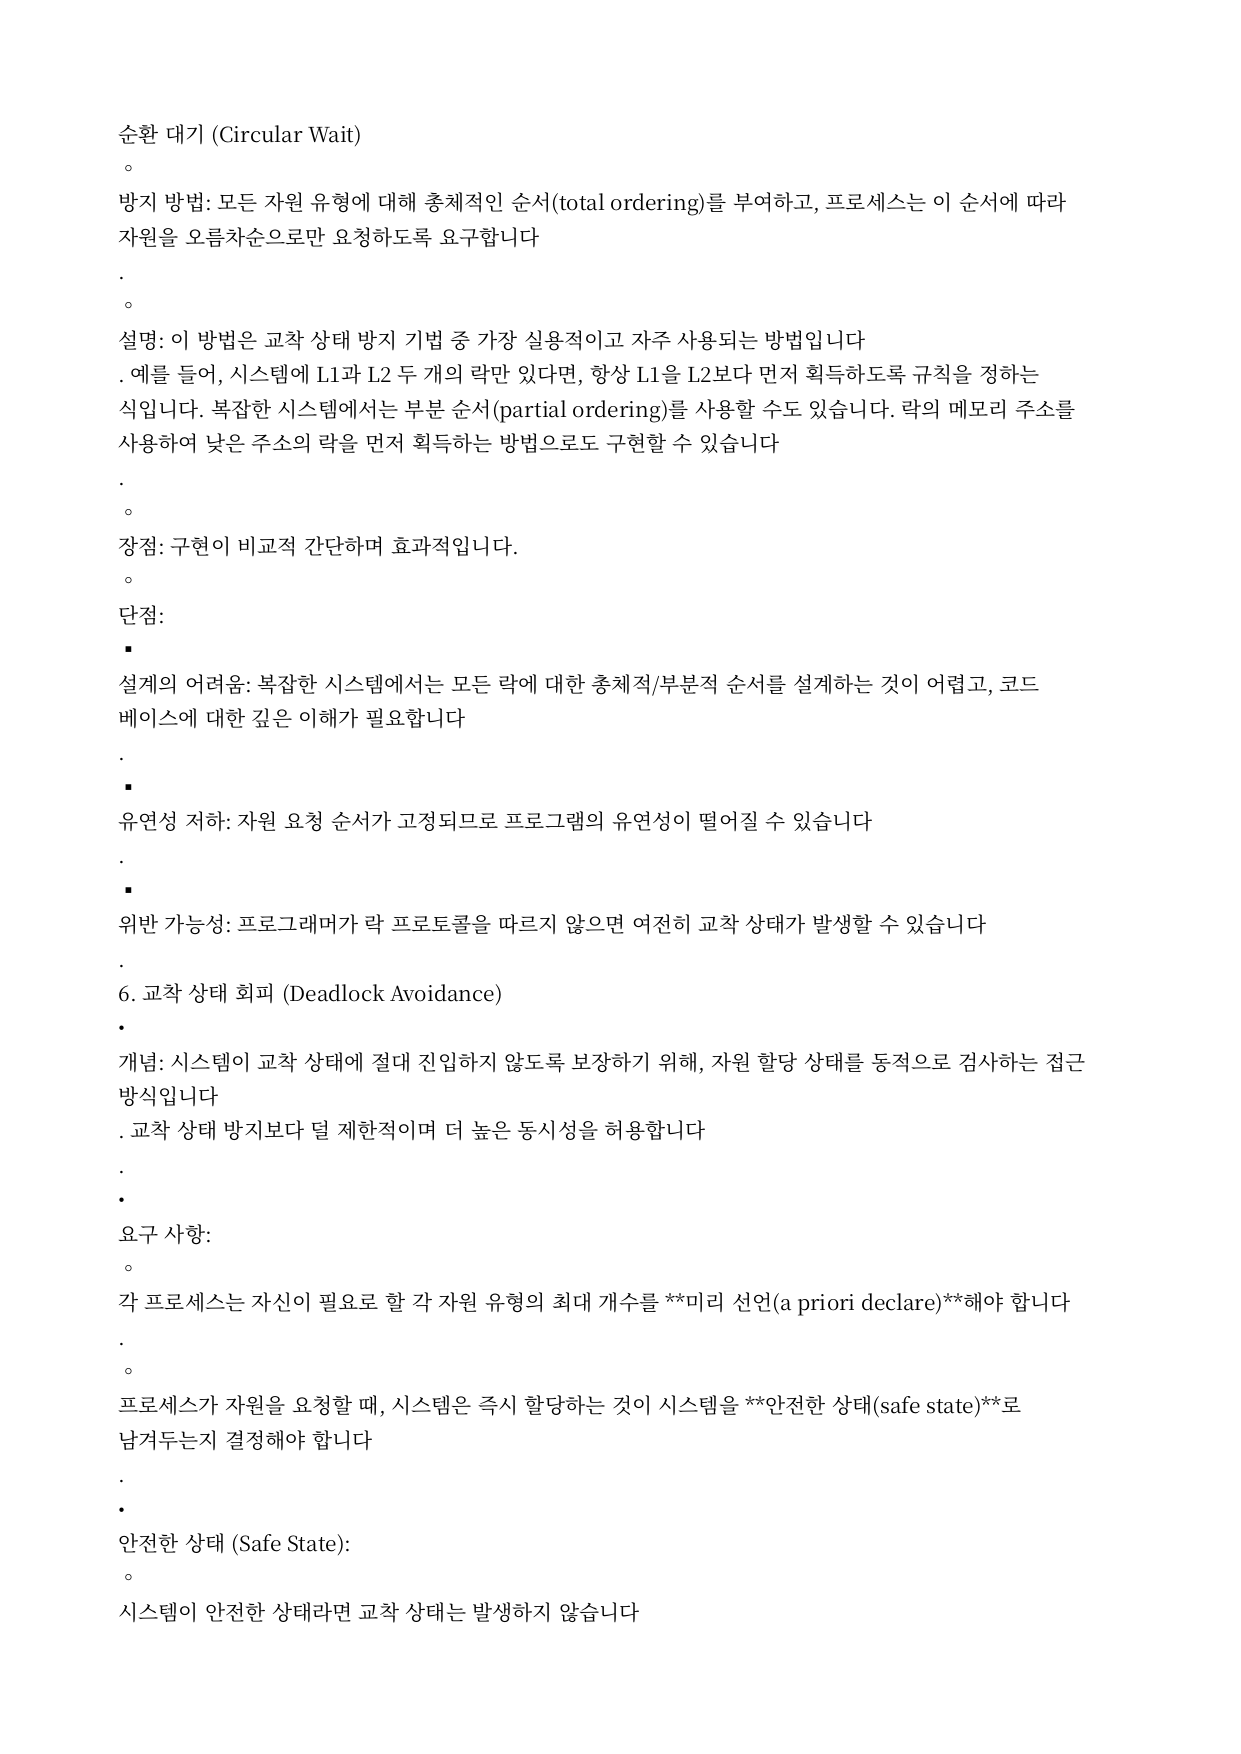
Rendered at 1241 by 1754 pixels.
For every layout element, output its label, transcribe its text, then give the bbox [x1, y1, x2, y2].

text 요구 사항: [118, 1218, 1122, 1248]
text • [118, 1493, 1122, 1523]
text 안전한 상태 (Safe State): [118, 1527, 1122, 1557]
text 단점: [118, 599, 1122, 629]
text . [118, 1459, 1122, 1489]
text 위반 가능성: 프로그래머가 락 프로토콜을 따르지 않으면 여전히 교착 상태가 발생할 수 있습니다 [118, 909, 1122, 939]
text ◦ [118, 1562, 1122, 1592]
text 장점: 구현이 비교적 간단하며 효과적입니다. [118, 531, 1122, 561]
text 프로세스가 자원을 요청할 때, 시스템은 즉시 할당하는 것이 시스템을 **안전한 상태(safe state)**로 남겨두는지 결정해야 합니다 [118, 1390, 1122, 1454]
text ◦ [118, 290, 1122, 320]
text . 교착 상태 방지보다 덜 제한적이며 더 높은 동시성을 허용합니다 [118, 1115, 1122, 1145]
text ▪ [118, 771, 1122, 801]
text ▪ [118, 874, 1122, 904]
text . [118, 737, 1122, 767]
text . [118, 840, 1122, 870]
text 방지 방법: 모든 자원 유형에 대해 총체적인 순서(total ordering)를 부여하고, 프로세스는 이 순서에 따라 자원을 오름차순으로만 요청하도록 요구합니다 [118, 187, 1122, 251]
text 순환 대기 (Circular Wait) [118, 118, 1122, 148]
text ▪ [118, 634, 1122, 664]
text 시스템이 안전한 상태라면 교착 상태는 발생하지 않습니다 [118, 1596, 1122, 1626]
text . [118, 462, 1122, 492]
text 개념: 시스템이 교착 상태에 절대 진입하지 않도록 보장하기 위해, 자원 할당 상태를 동적으로 검사하는 접근 방식입니다 [118, 1046, 1122, 1111]
text ◦ [118, 496, 1122, 526]
text . 예를 들어, 시스템에 L1과 L2 두 개의 락만 있다면, 항상 L1을 L2보다 먼저 획득하도록 규칙을 정하는 식입니다. 복잡한 시스템에서는 부분 순서(partial ordering)를 사용할 수도 있습니다. 락의 메모리 주소를 사용하여 낮은 주소의 락을 먼저 획득하는 방법으로도 구현할 수 있습니다 [118, 359, 1122, 457]
text 설명: 이 방법은 교착 상태 방지 기법 중 가장 실용적이고 자주 사용되는 방법입니다 [118, 324, 1122, 354]
text ◦ [118, 1356, 1122, 1386]
text . [118, 1149, 1122, 1179]
text . [118, 943, 1122, 973]
text . [118, 256, 1122, 286]
text • [118, 1184, 1122, 1214]
text 유연성 저하: 자원 요청 순서가 고정되므로 프로그램의 유연성이 떨어질 수 있습니다 [118, 806, 1122, 836]
text • [118, 1012, 1122, 1042]
text 6. 교착 상태 회피 (Deadlock Avoidance) [118, 977, 1122, 1007]
text ◦ [118, 1252, 1122, 1282]
text ◦ [118, 152, 1122, 182]
text . [118, 1321, 1122, 1351]
text ◦ [118, 565, 1122, 595]
text 각 프로세스는 자신이 필요로 할 각 자원 유형의 최대 개수를 **미리 선언(a priori declare)**해야 합니다 [118, 1287, 1122, 1317]
text 설계의 어려움: 복잡한 시스템에서는 모든 락에 대한 총체적/부분적 순서를 설계하는 것이 어렵고, 코드 베이스에 대한 깊은 이해가 필요합니다 [118, 668, 1122, 732]
